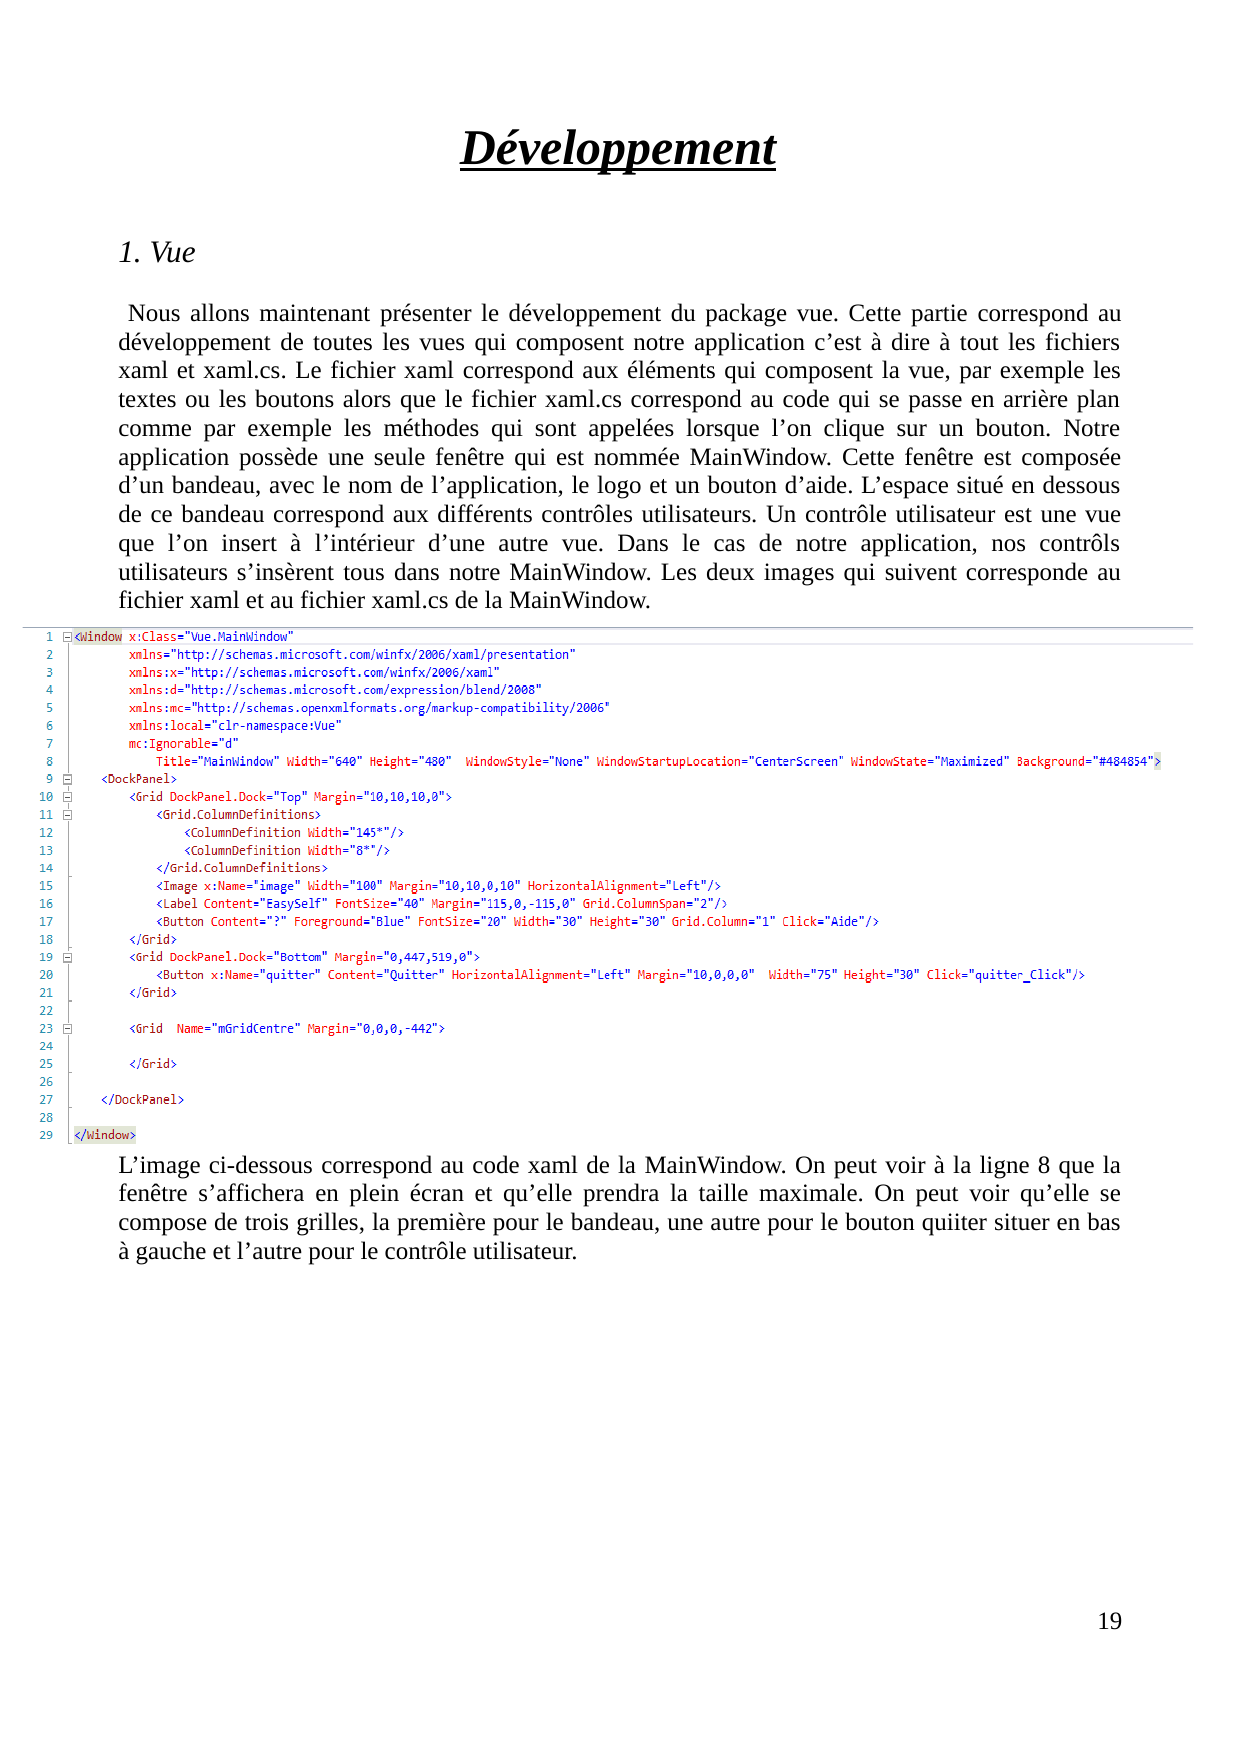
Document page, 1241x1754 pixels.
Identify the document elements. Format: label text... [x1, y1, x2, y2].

text Nous allons maintenant présenter le développement du package vue. Cette partie correspond au développement de toutes les vues qui composent notre application c’est à dire à tout les fichiers xaml et xaml.cs. Le fichier xaml correspond aux éléments qui composent la vue, par exemple les textes ou les boutons alors que le fichier xaml.cs correspond au code qui se passe en arrière plan comme par exemple les méthodes qui sont appelées lorsque l’on clique sur un bouton. Notre application possède une seule fenêtre qui est nommée MainWindow. Cette fenêtre est composée d’un bandeau, avec le nom de l’application, le logo et un bouton d’aide. L’espace situé en dessous de ce bandeau correspond aux différents contrôles utilisateurs. Un contrôle utilisateur est une vue que l’on insert à l’intérieur d’une autre vue. Dans le cas de notre application, nos contrôls utilisateurs s’insèrent tous dans notre MainWindow. Les deux images qui suivent corresponde au fichier xaml et au fichier xaml.cs de la MainWindow. [118, 298, 1122, 614]
text Développement [118, 118, 1122, 176]
picture [22, 627, 1194, 1150]
text 1. Vue [118, 233, 1122, 269]
text L’image ci-dessous correspond au code xaml de la MainWindow. On peut voir à la ligne 8 que la fenêtre s’affichera en plein écran et qu’elle prendra la taille maximale. On peut voir qu’elle se compose de trois grilles, la première pour le bandeau, une autre pour le bouton quiiter situer en bas à gauche et l’autre pour le contrôle utilisateur. [118, 1150, 1122, 1265]
